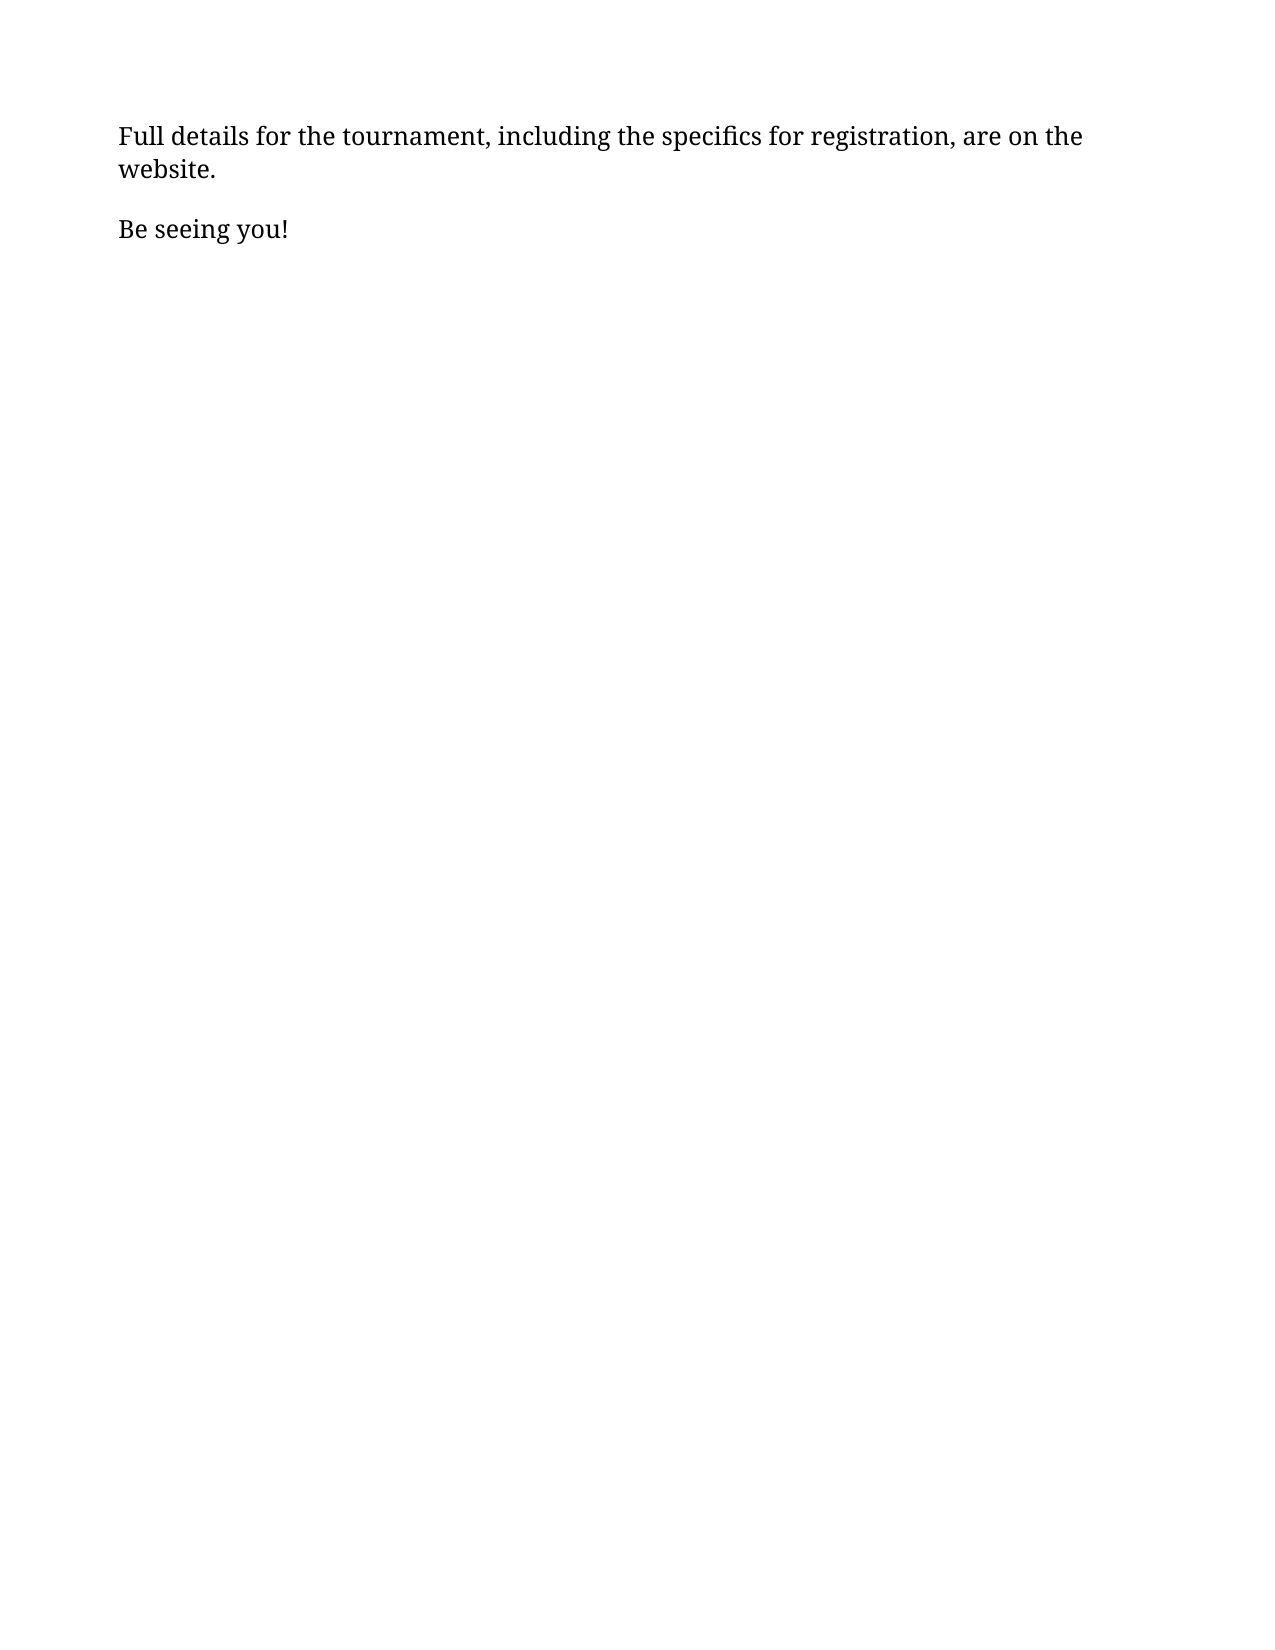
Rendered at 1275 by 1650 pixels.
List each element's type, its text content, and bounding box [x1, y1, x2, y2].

text Be seeing you! [118, 212, 1157, 246]
text Full details for the tournament, including the specifics for registration, are on the website. [118, 118, 1157, 186]
